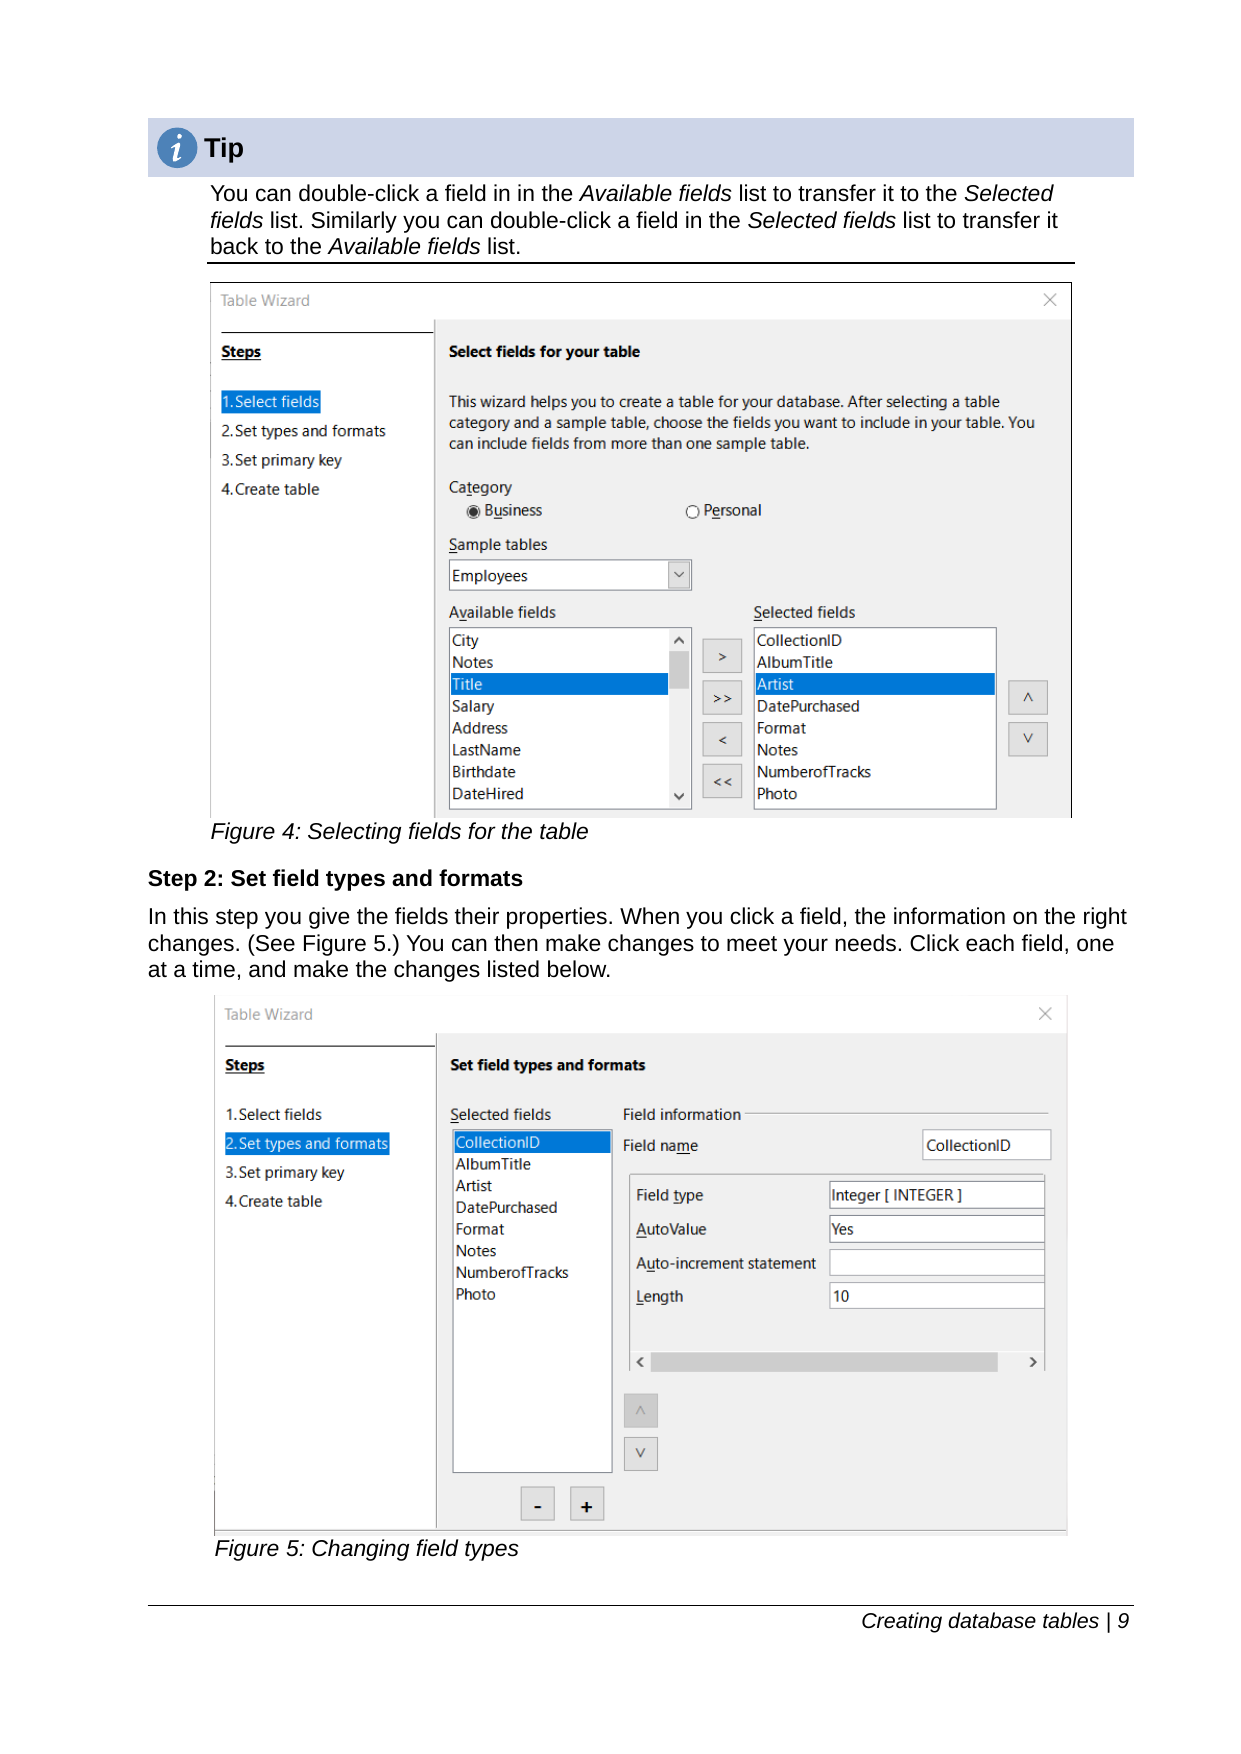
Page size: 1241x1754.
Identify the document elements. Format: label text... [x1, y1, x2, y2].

subtitle Tip [148, 118, 1134, 177]
picture [210, 283, 1071, 818]
text In this step you give the fields their properties. When you click a field, the information on the right changes. (See Figure 5.) You can then make changes to meet your needs. Click each field, one at a time, and make the changes listed below. [148, 903, 1134, 982]
text Figure 4: Selecting fields for the table [210, 818, 1071, 844]
text Figure 5: Changing field types [214, 1536, 1067, 1562]
picture [214, 995, 1068, 1536]
text You can double-click a field in in the Available fields list to transfer it to the Selected fields list. Similarly you can double-click a field in the Selected fields list to transfer it back to the Available fields list. [207, 177, 1075, 262]
text Step 2: Set field types and formats [148, 864, 1134, 891]
